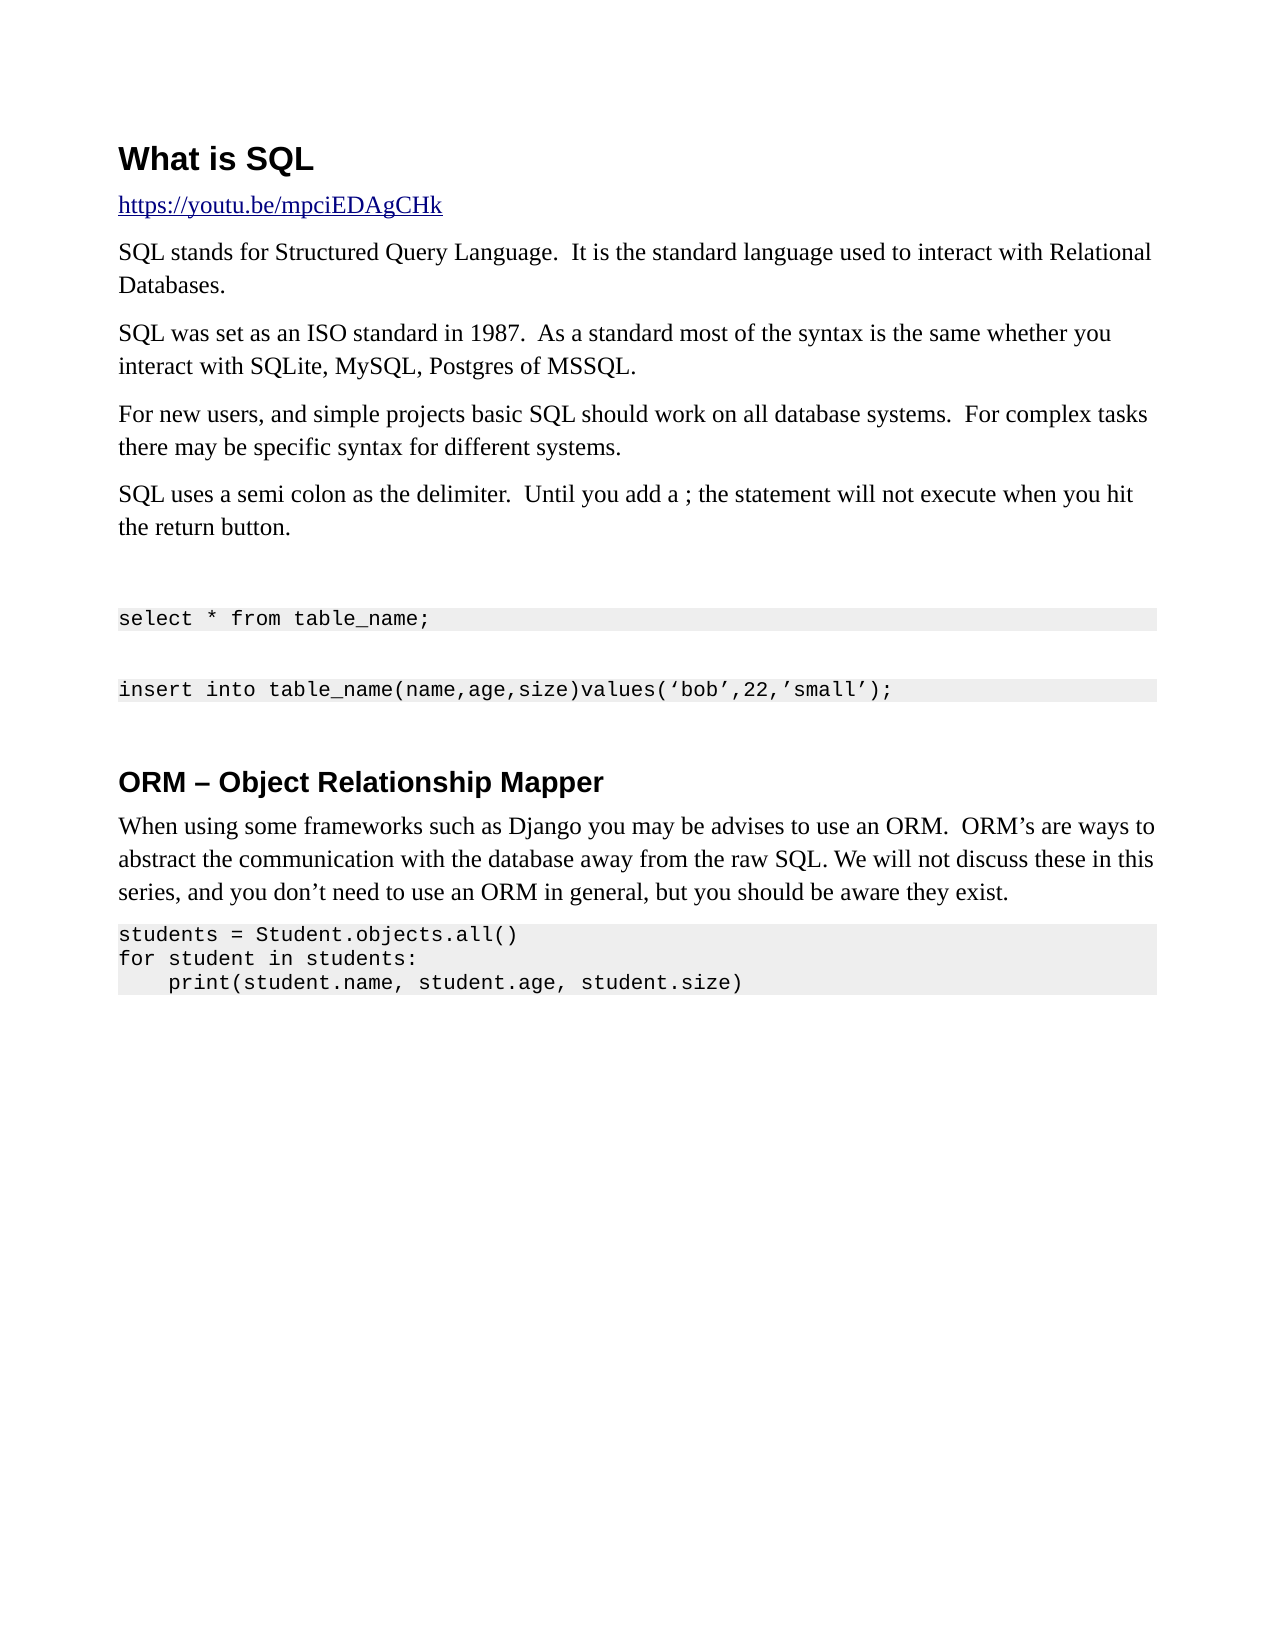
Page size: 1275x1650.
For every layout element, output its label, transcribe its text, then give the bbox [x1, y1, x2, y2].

subtitle ORM – Object Relationship Mapper [118, 765, 1157, 798]
text for student in students: [118, 948, 1157, 972]
text print(student.name, student.age, student.size) [118, 972, 1157, 995]
text https://youtu.be/mpciEDAgCHk [118, 190, 1157, 219]
subtitle What is SQL [118, 139, 1157, 177]
text SQL was set as an ISO standard in 1987. As a standard most of the syntax is the same whether you interact with SQLite, MySQL, Postgres of MSSQL. [118, 318, 1157, 380]
text students = Student.objects.all() [118, 924, 1157, 948]
text insert into table_name(name,age,size)values(‘bob’,22,’small’); [118, 679, 1157, 702]
text For new users, and simple projects basic SQL should work on all database systems. For complex tasks there may be specific syntax for different systems. [118, 399, 1157, 461]
text SQL uses a semi colon as the delimiter. Until you add a ; the statement will not execute when you hit the return button. [118, 479, 1157, 541]
text select * from table_name; [118, 608, 1157, 631]
text SQL stands for Structured Query Language. It is the standard language used to interact with Relational Databases. [118, 237, 1157, 299]
text When using some frameworks such as Django you may be advises to use an ORM. ORM’s are ways to abstract the communication with the database away from the raw SQL. We will not discuss these in this series, and you don’t need to use an ORM in general, but you should be aware they exist. [118, 811, 1157, 906]
